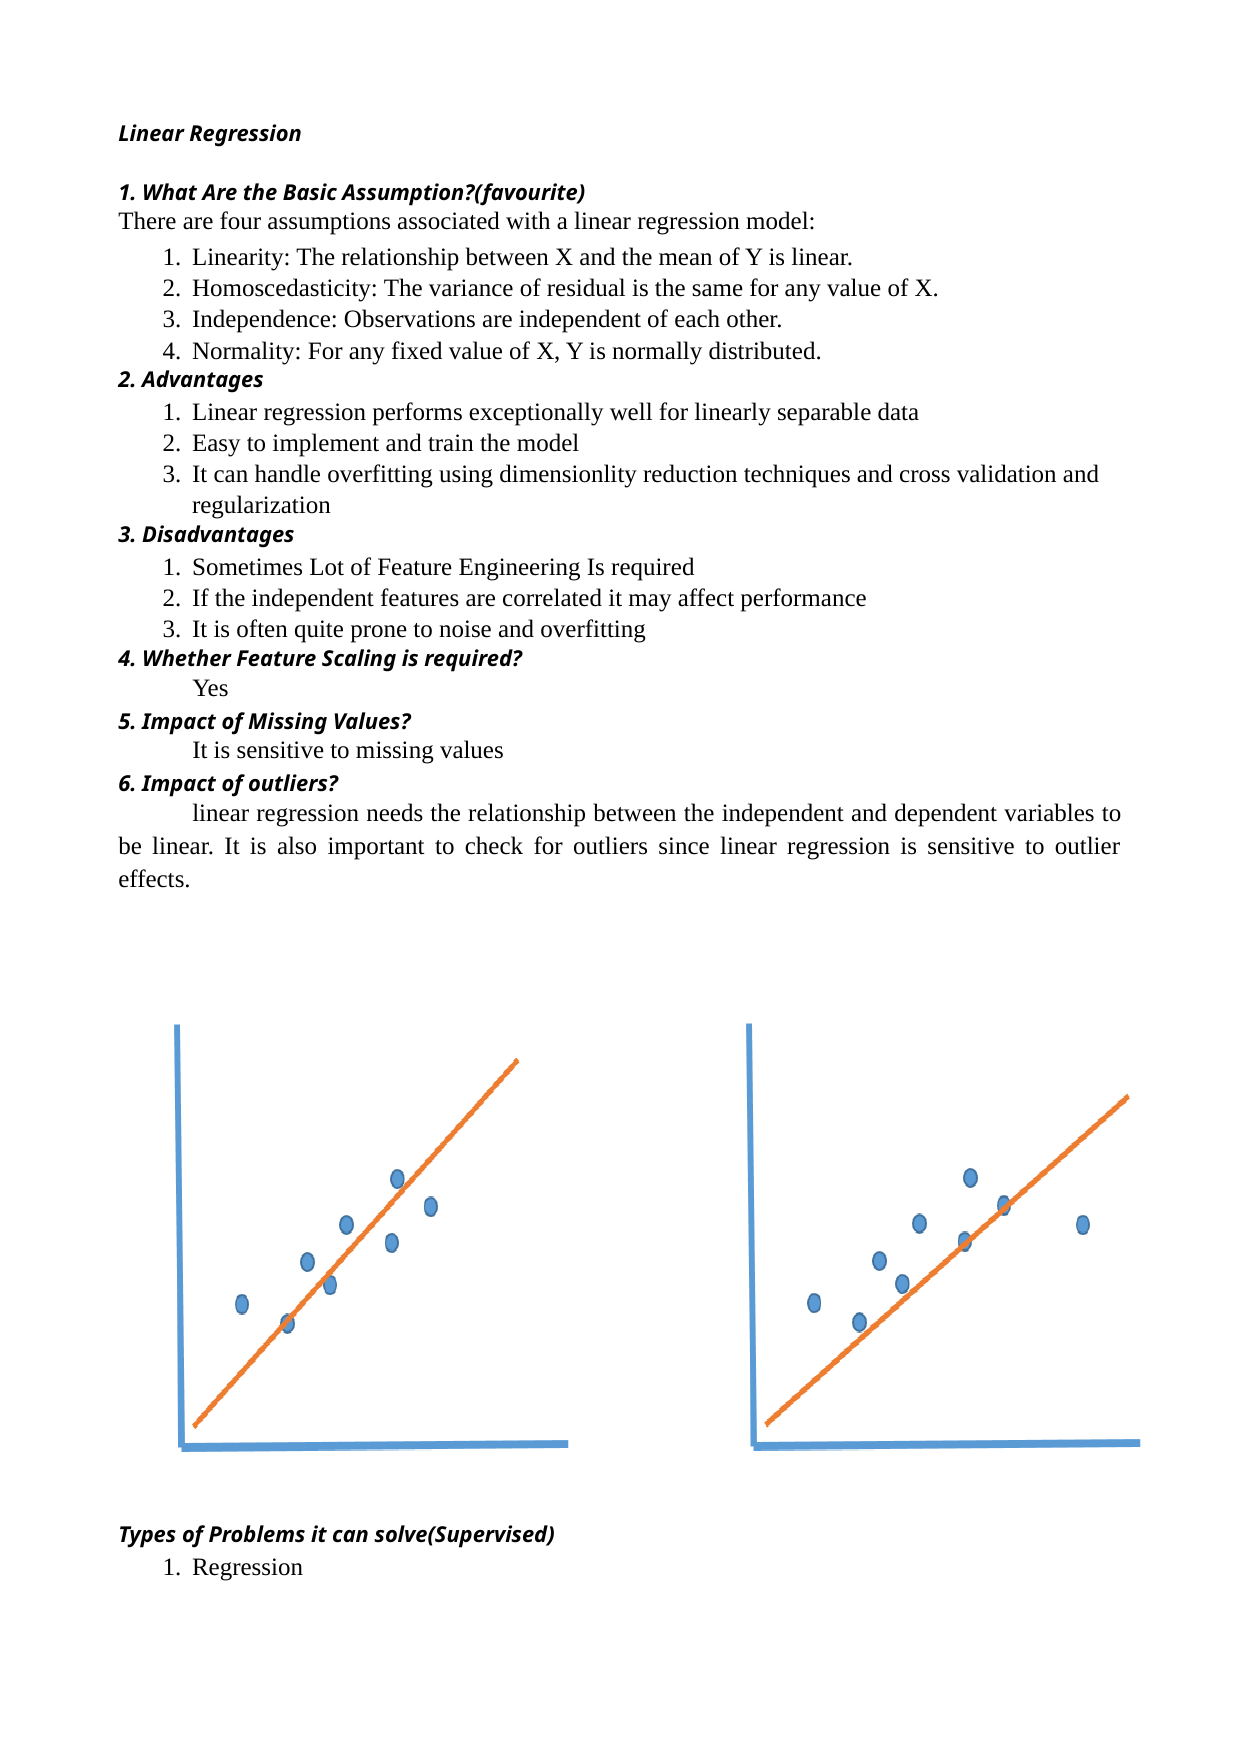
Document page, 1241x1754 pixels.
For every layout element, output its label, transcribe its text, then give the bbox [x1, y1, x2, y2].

list Linear regression performs exceptionally well for linearly separable data [162, 394, 1122, 426]
picture [118, 897, 1196, 1515]
list Sometimes Lot of Feature Engineering Is required [162, 549, 1122, 580]
list Homoscedasticity: The variance of residual is the same for any value of X. [162, 271, 1122, 302]
subtitle Linear Regression [118, 118, 1122, 148]
text There are four assumptions associated with a linear regression model: [118, 206, 1122, 235]
list Normality: For any fixed value of X, Y is normally distributed. [162, 333, 1122, 364]
list If the independent features are correlated it may affect performance [162, 580, 1122, 612]
subtitle 1. What Are the Basic Assumption?(favourite) [118, 177, 1122, 206]
subtitle Types of Problems it can solve(Supervised) [118, 1519, 1122, 1549]
subtitle 4. Whether Feature Scaling is required? [118, 643, 1122, 673]
list It is often quite prone to noise and overfitting [162, 612, 1122, 643]
text It is sensitive to missing values [118, 735, 1122, 764]
subtitle 2. Advantages [118, 364, 1122, 394]
subtitle 6. Impact of outliers? [118, 768, 1122, 798]
text linear regression needs the relationship between the independent and dependent variables to be linear. It is also important to check for outliers since linear regression is sensitive to outlier effects. [118, 798, 1122, 893]
subtitle 3. Disadvantages [118, 519, 1122, 549]
list Linearity: The relationship between X and the mean of Y is linear. [162, 239, 1122, 271]
text Yes [118, 673, 1122, 701]
list It can handle overfitting using dimensionlity reduction techniques and cross validation and regularization [162, 457, 1122, 519]
subtitle 5. Impact of Missing Values? [118, 706, 1122, 735]
list Easy to implement and train the model [162, 426, 1122, 457]
list Regression [162, 1549, 1122, 1580]
list Independence: Observations are independent of each other. [162, 302, 1122, 333]
